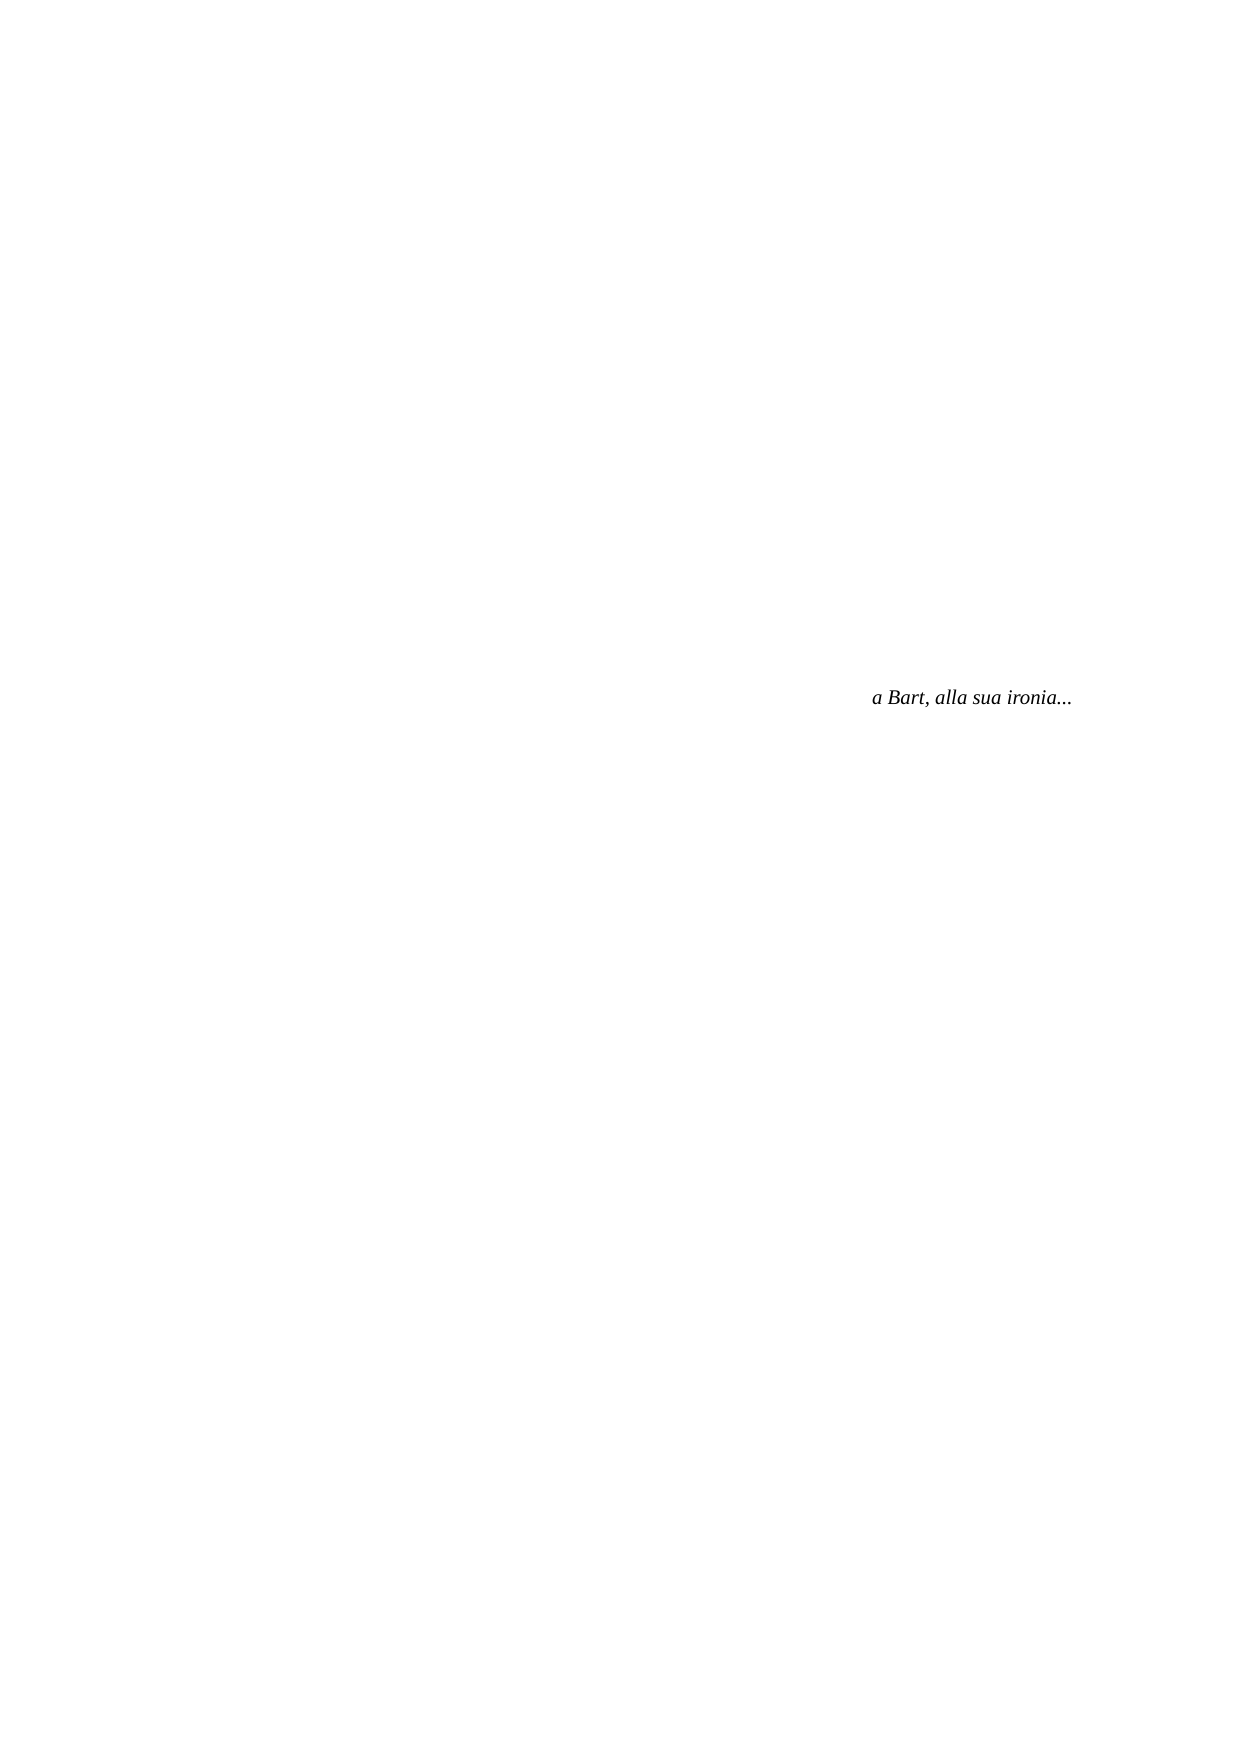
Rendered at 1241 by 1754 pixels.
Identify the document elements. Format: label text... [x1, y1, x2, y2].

text a Bart, alla sua ironia... [824, 118, 1122, 709]
